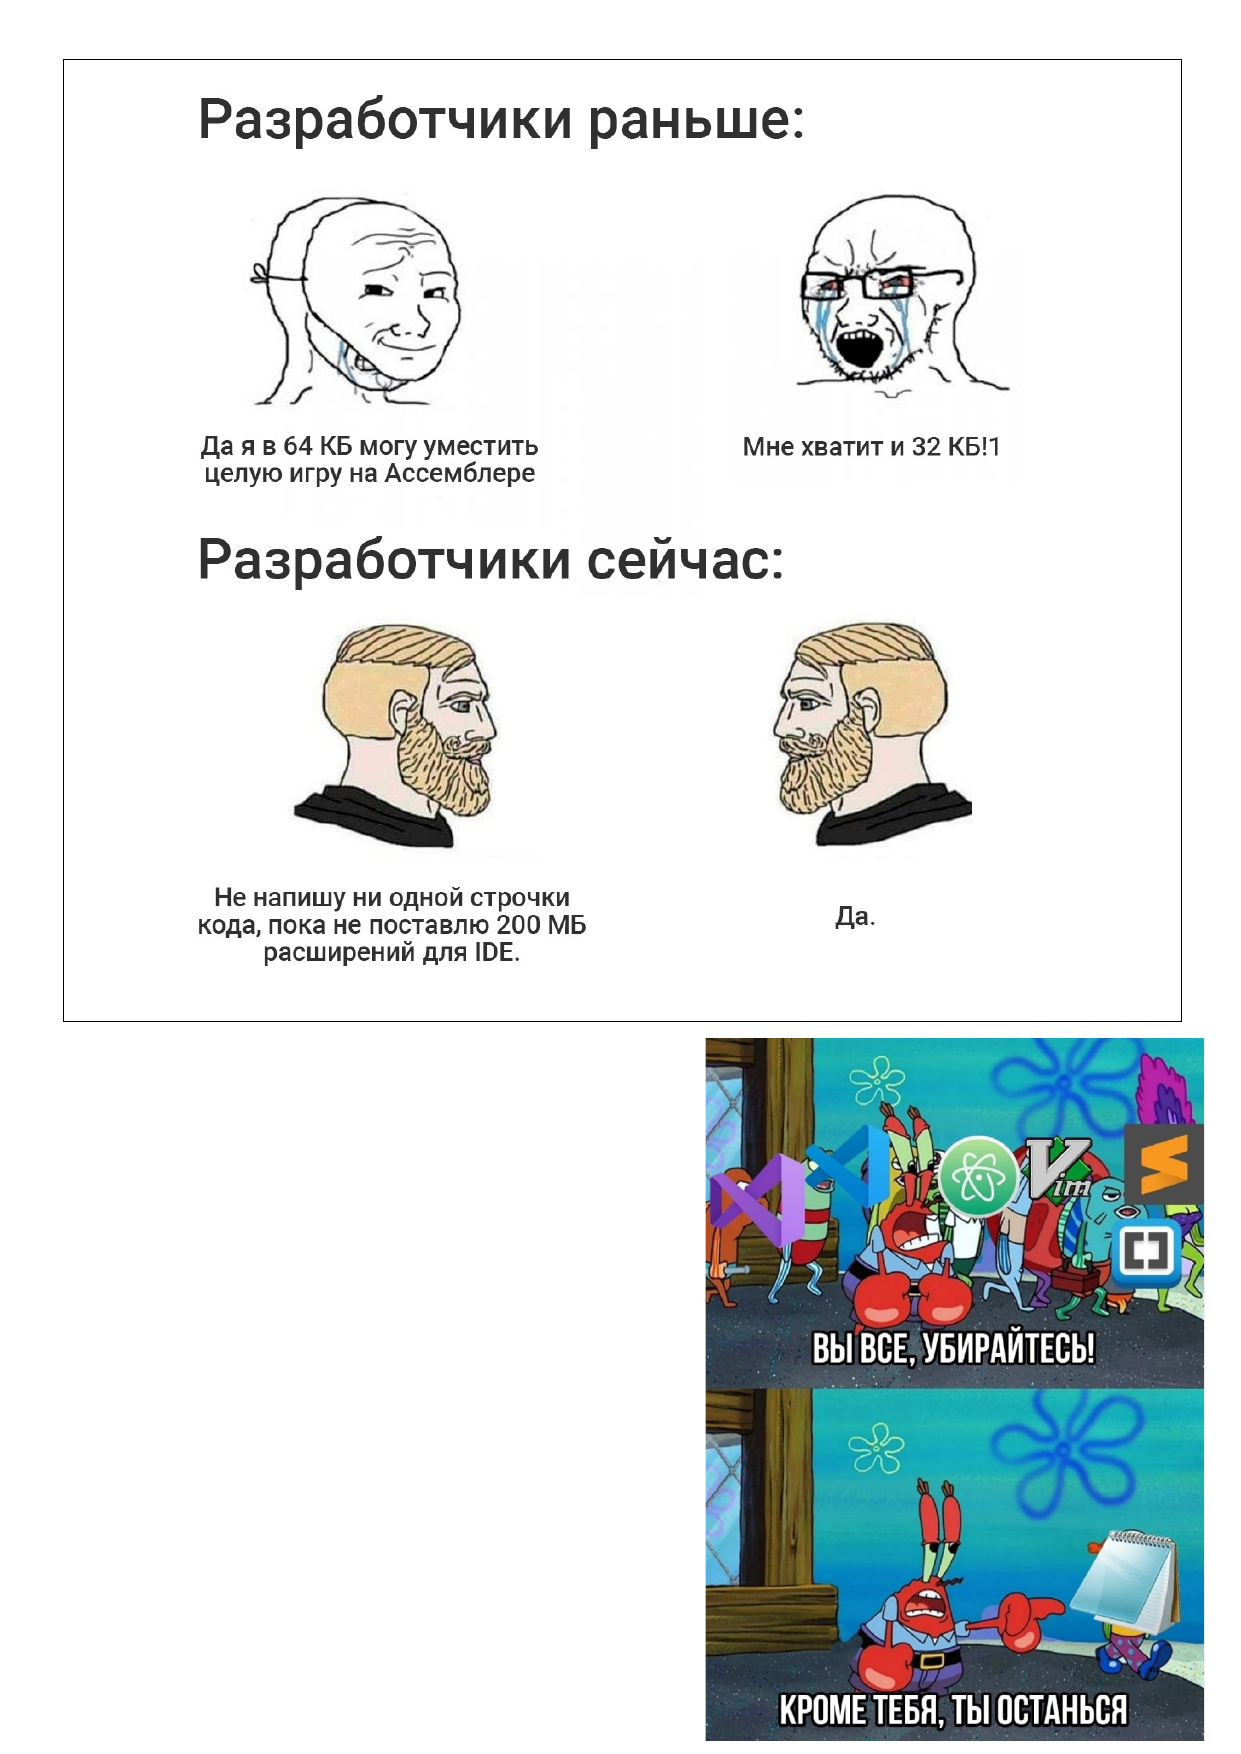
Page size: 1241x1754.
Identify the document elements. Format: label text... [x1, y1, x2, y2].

picture [161, 65, 1083, 987]
picture [705, 1038, 1205, 1741]
table_cell Ваши замечания, пожелания преподавателю или анекдот о программистах [64, 60, 1181, 1021]
